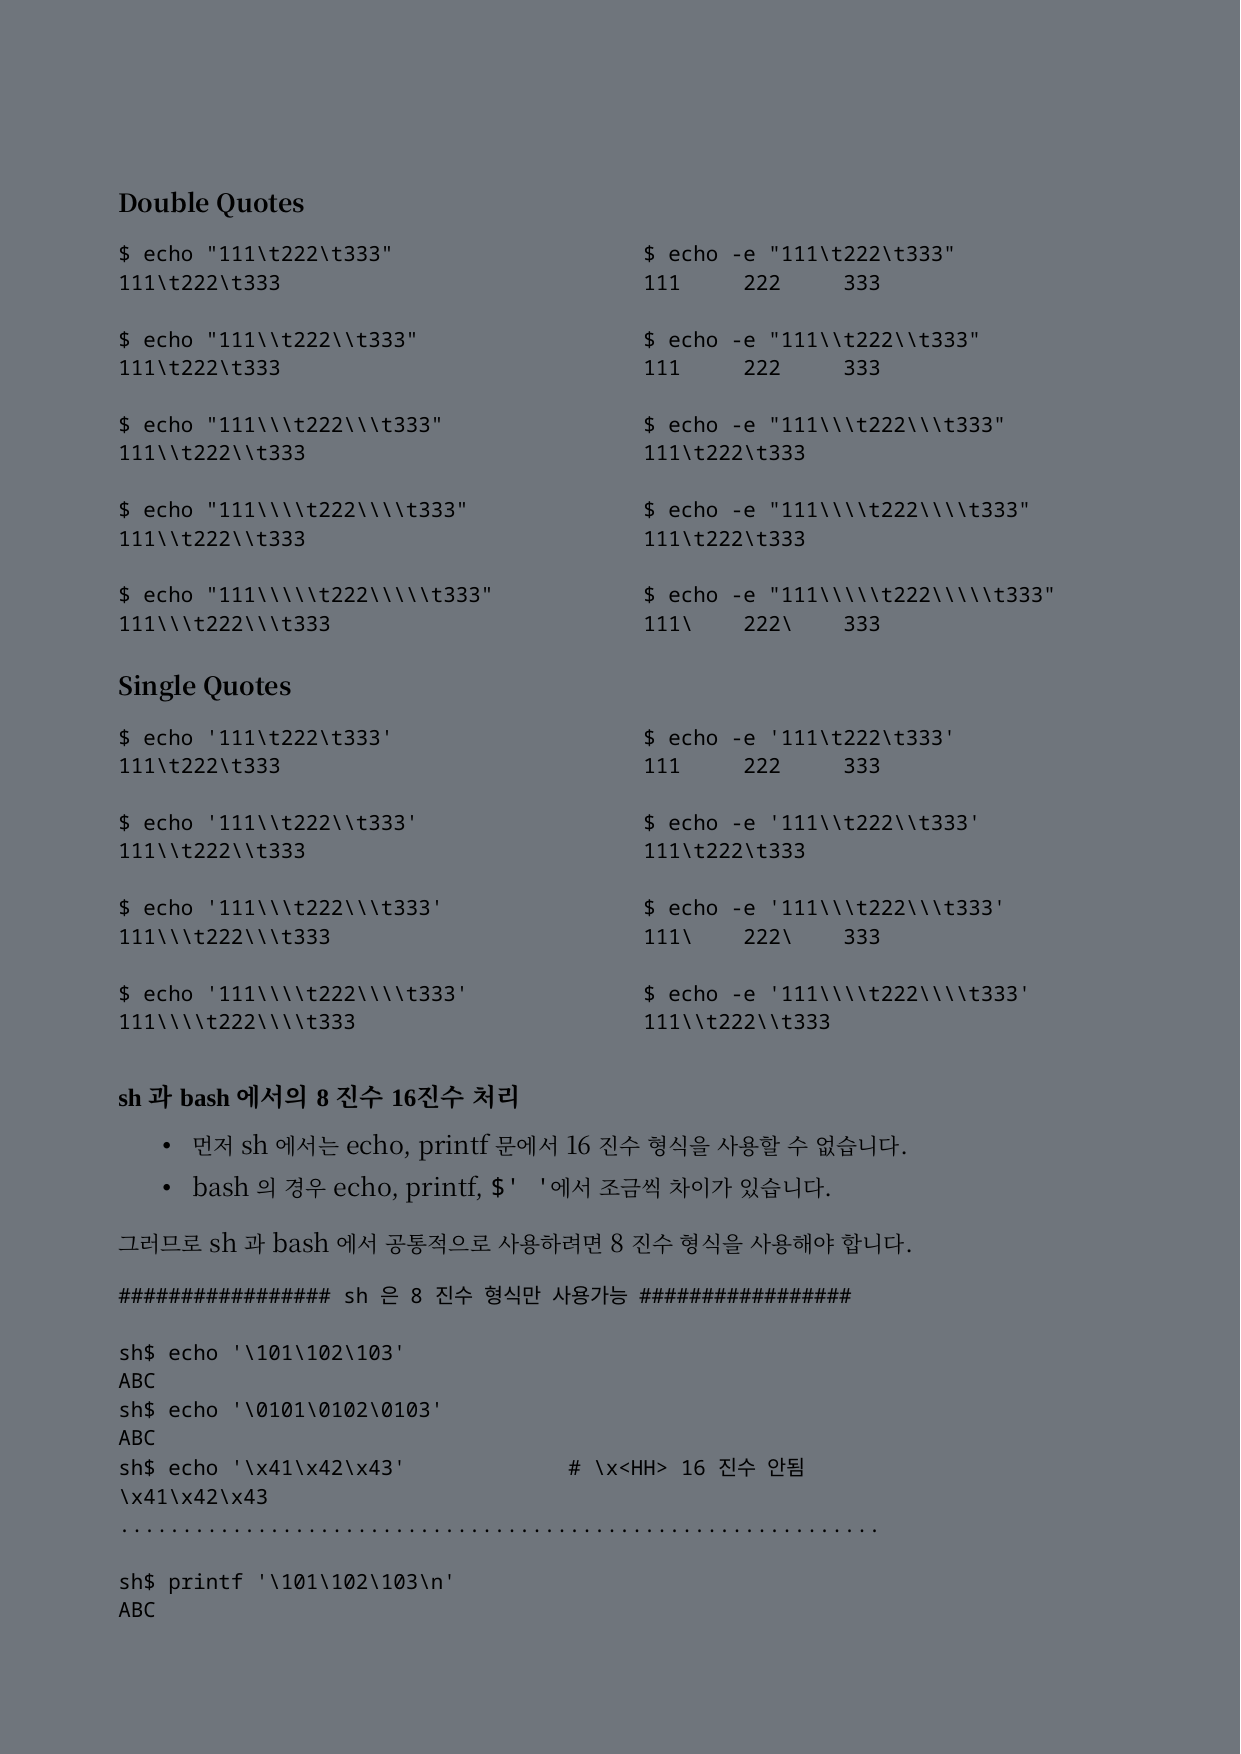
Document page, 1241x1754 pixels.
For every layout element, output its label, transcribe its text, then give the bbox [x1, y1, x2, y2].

text $ echo "111\\t222\\t333" $ echo -e "111\\t222\\t333" [118, 325, 1122, 353]
text ............................................................. [118, 1510, 1122, 1539]
text ABC [118, 1366, 1122, 1395]
text ABC [118, 1423, 1122, 1452]
text $ echo '111\\\\t222\\\\t333' $ echo -e '111\\\\t222\\\\t333' [118, 979, 1122, 1007]
text $ echo "111\\\\\t222\\\\\t333" $ echo -e "111\\\\\t222\\\\\t333" [118, 581, 1122, 609]
text 111\\\\t222\\\\t333 111\\t222\\t333 [118, 1007, 1122, 1036]
text $ echo '111\\\t222\\\t333' $ echo -e '111\\\t222\\\t333' [118, 893, 1122, 922]
text $ echo "111\\\t222\\\t333" $ echo -e "111\\\t222\\\t333" [118, 410, 1122, 438]
text sh$ echo '\x41\x42\x43' # \x<HH> 16 진수 안됨 [118, 1452, 1122, 1482]
text 111\\\t222\\\t333 111\ 222\ 333 [118, 609, 1122, 637]
text sh$ printf '\101\102\103\n' [118, 1567, 1122, 1596]
text \x41\x42\x43 [118, 1482, 1122, 1510]
text $ echo "111\\\\t222\\\\t333" $ echo -e "111\\\\t222\\\\t333" [118, 495, 1122, 524]
text $ echo "111\t222\t333" $ echo -e "111\t222\t333" [118, 239, 1122, 268]
text sh$ echo '\0101\0102\0103' [118, 1395, 1122, 1423]
text sh$ echo '\101\102\103' [118, 1338, 1122, 1366]
subtitle sh 과 bash 에서의 8 진수 16진수 처리 [118, 1078, 1122, 1113]
text $ echo '111\\t222\\t333' $ echo -e '111\\t222\\t333' [118, 808, 1122, 837]
text 그러므로 sh 과 bash 에서 공통적으로 사용하려면 8 진수 형식을 사용해야 합니다. [118, 1223, 1122, 1259]
text 111\\t222\\t333 111\t222\t333 [118, 524, 1122, 552]
text 111\\t222\\t333 111\t222\t333 [118, 438, 1122, 467]
text ################# sh 은 8 진수 형식만 사용가능 ################# [118, 1279, 1122, 1309]
text Single Quotes [118, 667, 1122, 703]
text ABC [118, 1596, 1122, 1624]
text 111\\\t222\\\t333 111\ 222\ 333 [118, 922, 1122, 950]
list bash 의 경우 echo, printf, $' '에서 조금씩 차이가 있습니다. [162, 1167, 1122, 1203]
text $ echo '111\t222\t333' $ echo -e '111\t222\t333' [118, 723, 1122, 751]
text 111\t222\t333 111 222 333 [118, 751, 1122, 780]
text 111\\t222\\t333 111\t222\t333 [118, 837, 1122, 865]
list 먼저 sh 에서는 echo, printf 문에서 16 진수 형식을 사용할 수 없습니다. [162, 1126, 1122, 1162]
text 111\t222\t333 111 222 333 [118, 353, 1122, 382]
text Double Quotes [118, 183, 1122, 219]
text 111\t222\t333 111 222 333 [118, 268, 1122, 296]
